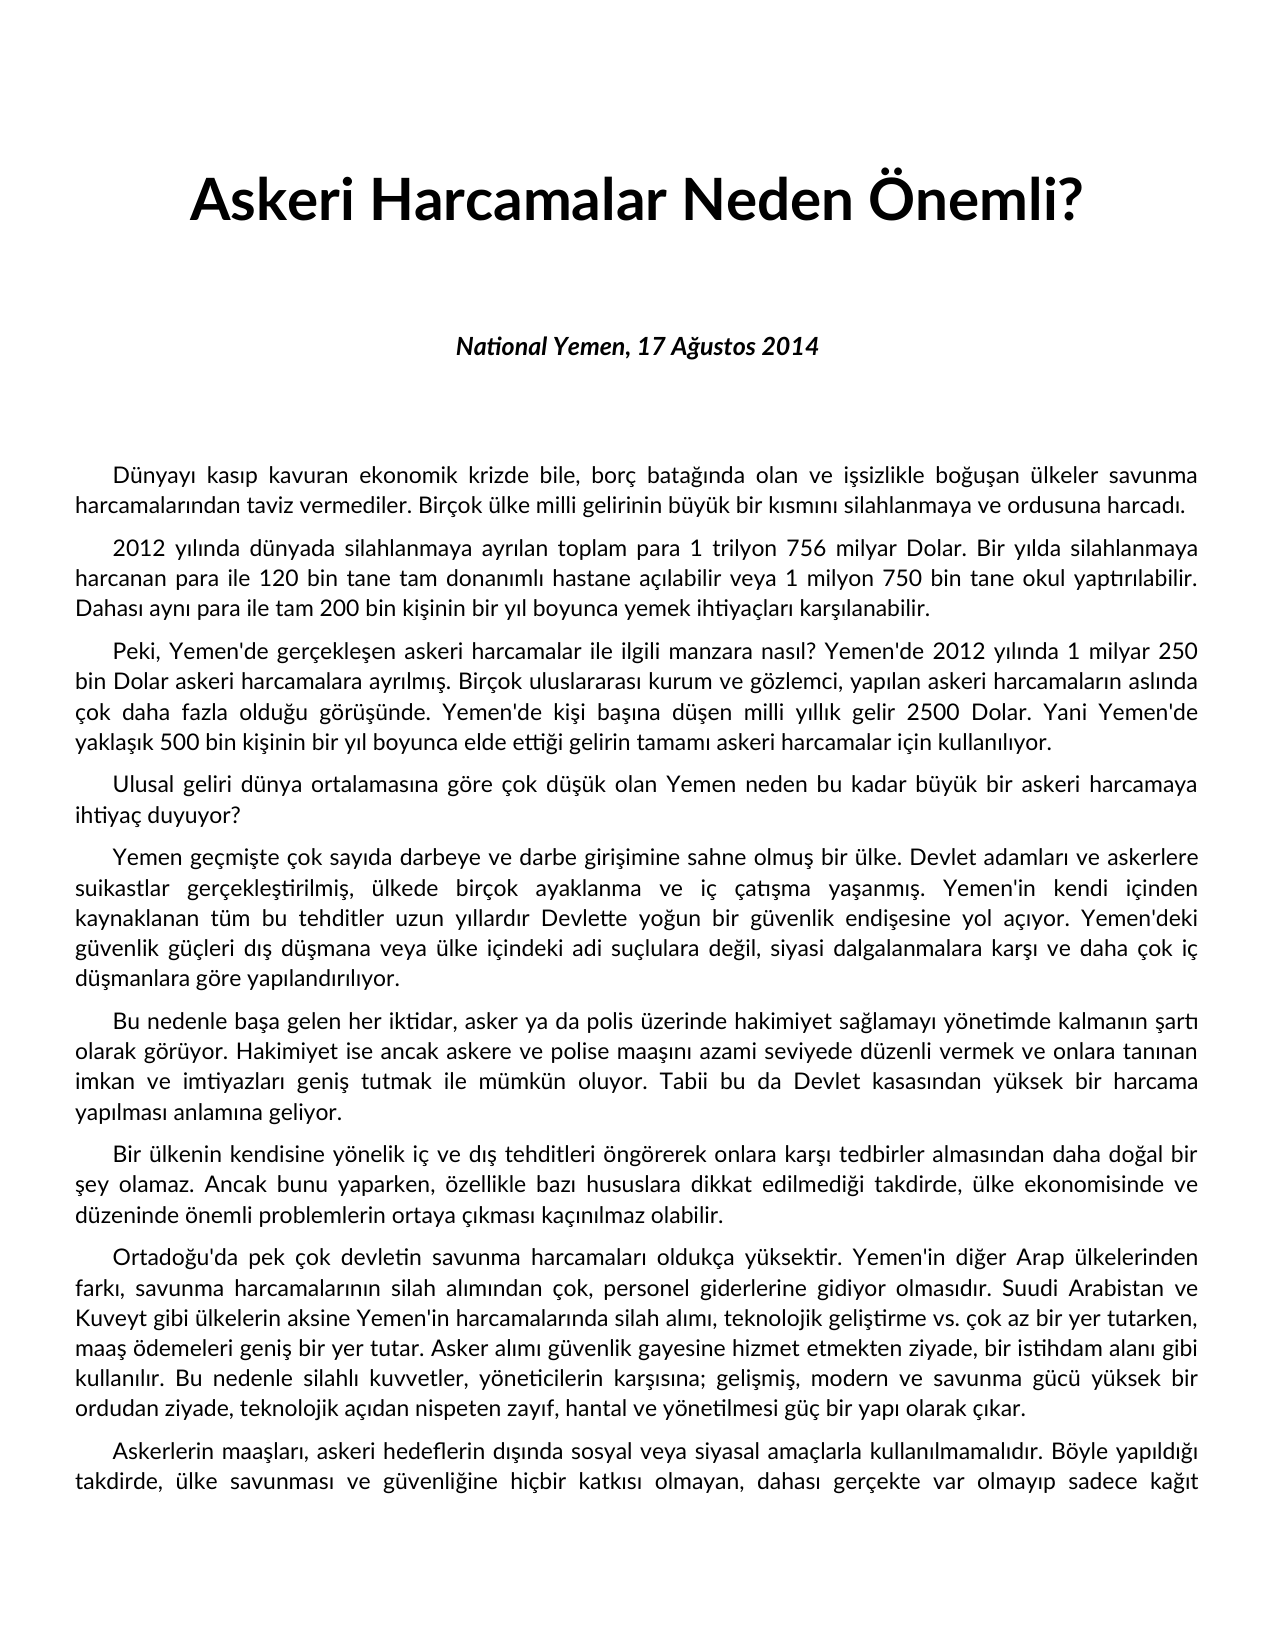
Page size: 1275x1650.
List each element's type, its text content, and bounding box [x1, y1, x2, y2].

text Bu nedenle başa gelen her iktidar, asker ya da polis üzerinde hakimiyet sağlamayı yönetimde kalmanın şartı olarak görüyor. Hakimiyet ise ancak askere ve polise maaşını azami seviyede düzenli vermek ve onlara tanınan imkan ve imtiyazları geniş tutmak ile mümkün oluyor. Tabii bu da Devlet kasasından yüksek bir harcama yapılması anlamına geliyor. [75, 1007, 1200, 1125]
text Peki, Yemen'de gerçekleşen askeri harcamalar ile ilgili manzara nasıl? Yemen'de 2012 yılında 1 milyar 250 bin Dolar askeri harcamalara ayrılmış. Birçok uluslararası kurum ve gözlemci, yapılan askeri harcamaların aslında çok daha fazla olduğu görüşünde. Yemen'de kişi başına düşen milli yıllık gelir 2500 Dolar. Yani Yemen'de yaklaşık 500 bin kişinin bir yıl boyunca elde ettiği gelirin tamamı askeri harcamalar için kullanılıyor. [75, 637, 1200, 755]
text Ulusal geliri dünya ortalamasına göre çok düşük olan Yemen neden bu kadar büyük bir askeri harcamaya ihtiyaç duyuyor? [75, 770, 1200, 828]
subtitle Askeri Harcamalar Neden Önemli? [75, 162, 1200, 232]
text National Yemen, 17 Ağustos 2014 [75, 330, 1200, 360]
text Yemen geçmişte çok sayıda darbeye ve darbe girişimine sahne olmuş bir ülke. Devlet adamları ve askerlere suikastlar gerçekleştirilmiş, ülkede birçok ayaklanma ve iç çatışma yaşanmış. Yemen'in kendi içinden kaynaklanan tüm bu tehditler uzun yıllardır Devlette yoğun bir güvenlik endişesine yol açıyor. Yemen'deki güvenlik güçleri dış düşmana veya ülke içindeki adi suçlulara değil, siyasi dalgalanmalara karşı ve daha çok iç düşmanlara göre yapılandırılıyor. [75, 843, 1200, 991]
text Bir ülkenin kendisine yönelik iç ve dış tehditleri öngörerek onlara karşı tedbirler almasından daha doğal bir şey olamaz. Ancak bunu yaparken, özellikle bazı hususlara dikkat edilmediği takdirde, ülke ekonomisinde ve düzeninde önemli problemlerin ortaya çıkması kaçınılmaz olabilir. [75, 1140, 1200, 1228]
text Dünyayı kasıp kavuran ekonomik krizde bile, borç batağında olan ve işsizlikle boğuşan ülkeler savunma harcamalarından taviz vermediler. Birçok ülke milli gelirinin büyük bir kısmını silahlanmaya ve ordusuna harcadı. [75, 461, 1200, 518]
text Askerlerin maaşları, askeri hedeflerin dışında sosyal veya siyasal amaçlarla kullanılmamalıdır. Böyle yapıldığı takdirde, ülke savunması ve güvenliğine hiçbir katkısı olmayan, dahası gerçekte var olmayıp sadece kağıt [75, 1437, 1200, 1494]
text 2012 yılında dünyada silahlanmaya ayrılan toplam para 1 trilyon 756 milyar Dolar. Bir yılda silahlanmaya harcanan para ile 120 bin tane tam donanımlı hastane açılabilir veya 1 milyon 750 bin tane okul yaptırılabilir. Dahası aynı para ile tam 200 bin kişinin bir yıl boyunca yemek ihtiyaçları karşılanabilir. [75, 534, 1200, 622]
text Ortadoğu'da pek çok devletin savunma harcamaları oldukça yüksektir. Yemen'in diğer Arap ülkelerinden farkı, savunma harcamalarının silah alımından çok, personel giderlerine gidiyor olmasıdır. Suudi Arabistan ve Kuveyt gibi ülkelerin aksine Yemen'in harcamalarında silah alımı, teknolojik geliştirme vs. çok az bir yer tutarken, maaş ödemeleri geniş bir yer tutar. Asker alımı güvenlik gayesine hizmet etmekten ziyade, bir istihdam alanı gibi kullanılır. Bu nedenle silahlı kuvvetler, yöneticilerin karşısına; gelişmiş, modern ve savunma gücü yüksek bir ordudan ziyade, teknolojik açıdan nispeten zayıf, hantal ve yönetilmesi güç bir yapı olarak çıkar. [75, 1243, 1200, 1422]
